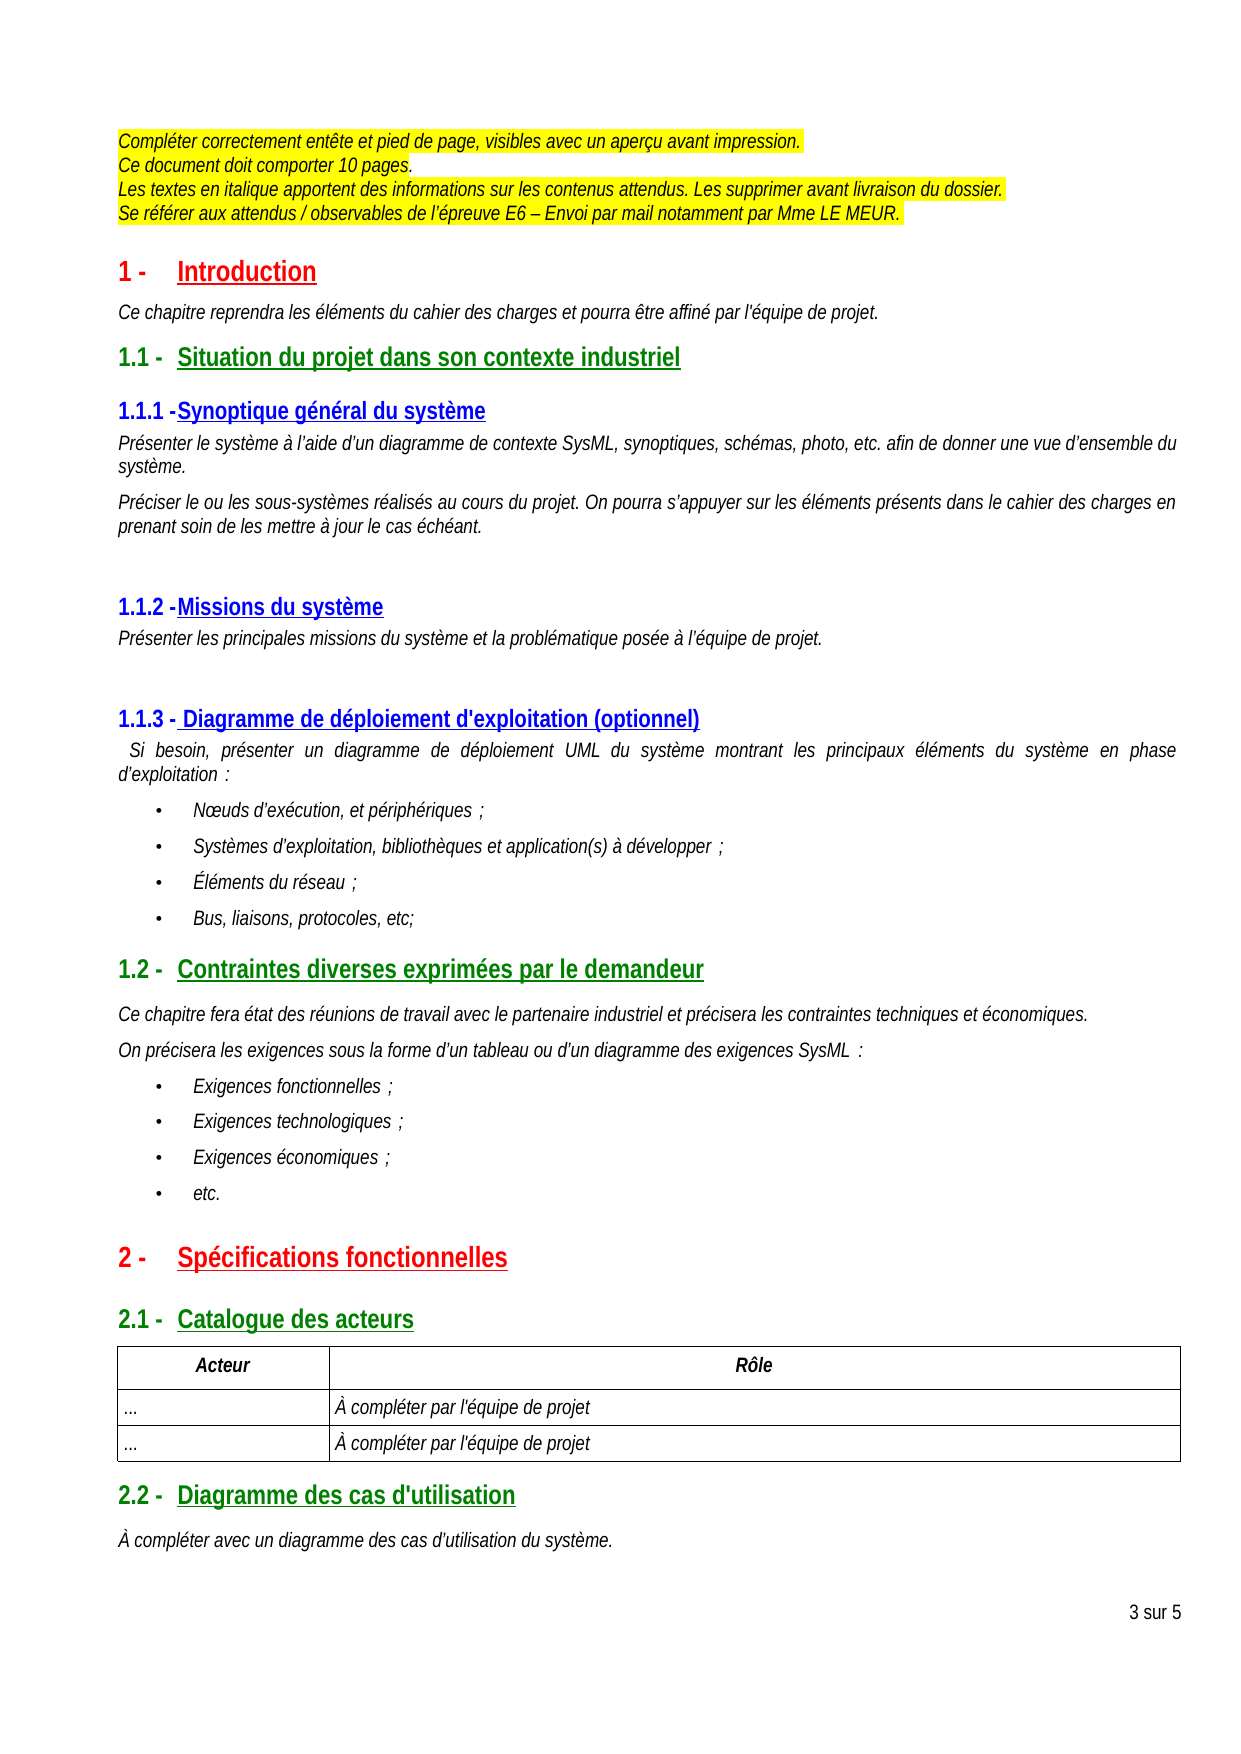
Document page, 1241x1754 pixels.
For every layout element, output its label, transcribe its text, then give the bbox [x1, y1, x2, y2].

table_cell ... [118, 1426, 329, 1461]
subtitle Diagramme des cas d'utilisation [118, 1479, 1181, 1510]
text Les textes en italique apportent des informations sur les contenus attendus. Les supprimer avant livraison du dossier. [118, 177, 1181, 201]
text Se référer aux attendus / observables de l’épreuve E6 – Envoi par mail notamment par Mme LE MEUR. [118, 201, 1181, 225]
list Systèmes d’exploitation, bibliothèques et application(s) à développer ; [156, 834, 1181, 858]
table_header Acteur [118, 1347, 329, 1389]
subtitle Spécifications fonctionnelles [118, 1241, 1181, 1274]
text Ce chapitre fera état des réunions de travail avec le partenaire industriel et précisera les contraintes techniques et économiques. [118, 1002, 1181, 1026]
subtitle Contraintes diverses exprimées par le demandeur [118, 953, 1181, 984]
list Exigences économiques ; [156, 1145, 1181, 1169]
text On précisera les exigences sous la forme d’un tableau ou d’un diagramme des exigences SysML : [118, 1038, 1181, 1062]
text Si besoin, présenter un diagramme de déploiement UML du système montrant les principaux éléments du système en phase d’exploitation : [118, 738, 1181, 786]
subtitle Missions du système [118, 592, 1181, 620]
text Présenter les principales missions du système et la problématique posée à l’équipe de projet. [118, 626, 1181, 650]
text Compléter correctement entête et pied de page, visibles avec un aperçu avant impression. [118, 129, 1181, 153]
text À compléter avec un diagramme des cas d’utilisation du système. [118, 1527, 1181, 1551]
list Exigences technologiques ; [156, 1109, 1181, 1133]
subtitle Introduction [118, 254, 1181, 288]
text Préciser le ou les sous-systèmes réalisés au cours du projet. On pourra s’appuyer sur les éléments présents dans le cahier des charges en prenant soin de les mettre à jour le cas échéant. [118, 490, 1181, 538]
list Nœuds d’exécution, et périphériques ; [156, 798, 1181, 822]
subtitle Diagramme de déploiement d'exploitation (optionnel) [118, 704, 1181, 732]
list etc. [156, 1181, 1181, 1205]
text Ce chapitre reprendra les éléments du cahier des charges et pourra être affiné par l'équipe de projet. [118, 299, 1181, 323]
list Éléments du réseau ; [156, 870, 1181, 894]
list Bus, liaisons, protocoles, etc; [156, 906, 1181, 929]
text Présenter le système à l’aide d’un diagramme de contexte SysML, synoptiques, schémas, photo, etc. afin de donner une vue d’ensemble du système. [118, 430, 1181, 478]
subtitle Situation du projet dans son contexte industriel [118, 341, 1181, 372]
table_cell À compléter par l'équipe de projet [330, 1390, 1180, 1424]
list Exigences fonctionnelles ; [156, 1074, 1181, 1098]
text Ce document doit comporter 10 pages. [118, 153, 1181, 177]
table_header Rôle [330, 1347, 1180, 1389]
subtitle Synoptique général du système [118, 396, 1181, 424]
table_cell ... [118, 1390, 329, 1424]
table_cell À compléter par l'équipe de projet [330, 1426, 1180, 1461]
subtitle Catalogue des acteurs [118, 1303, 1181, 1334]
